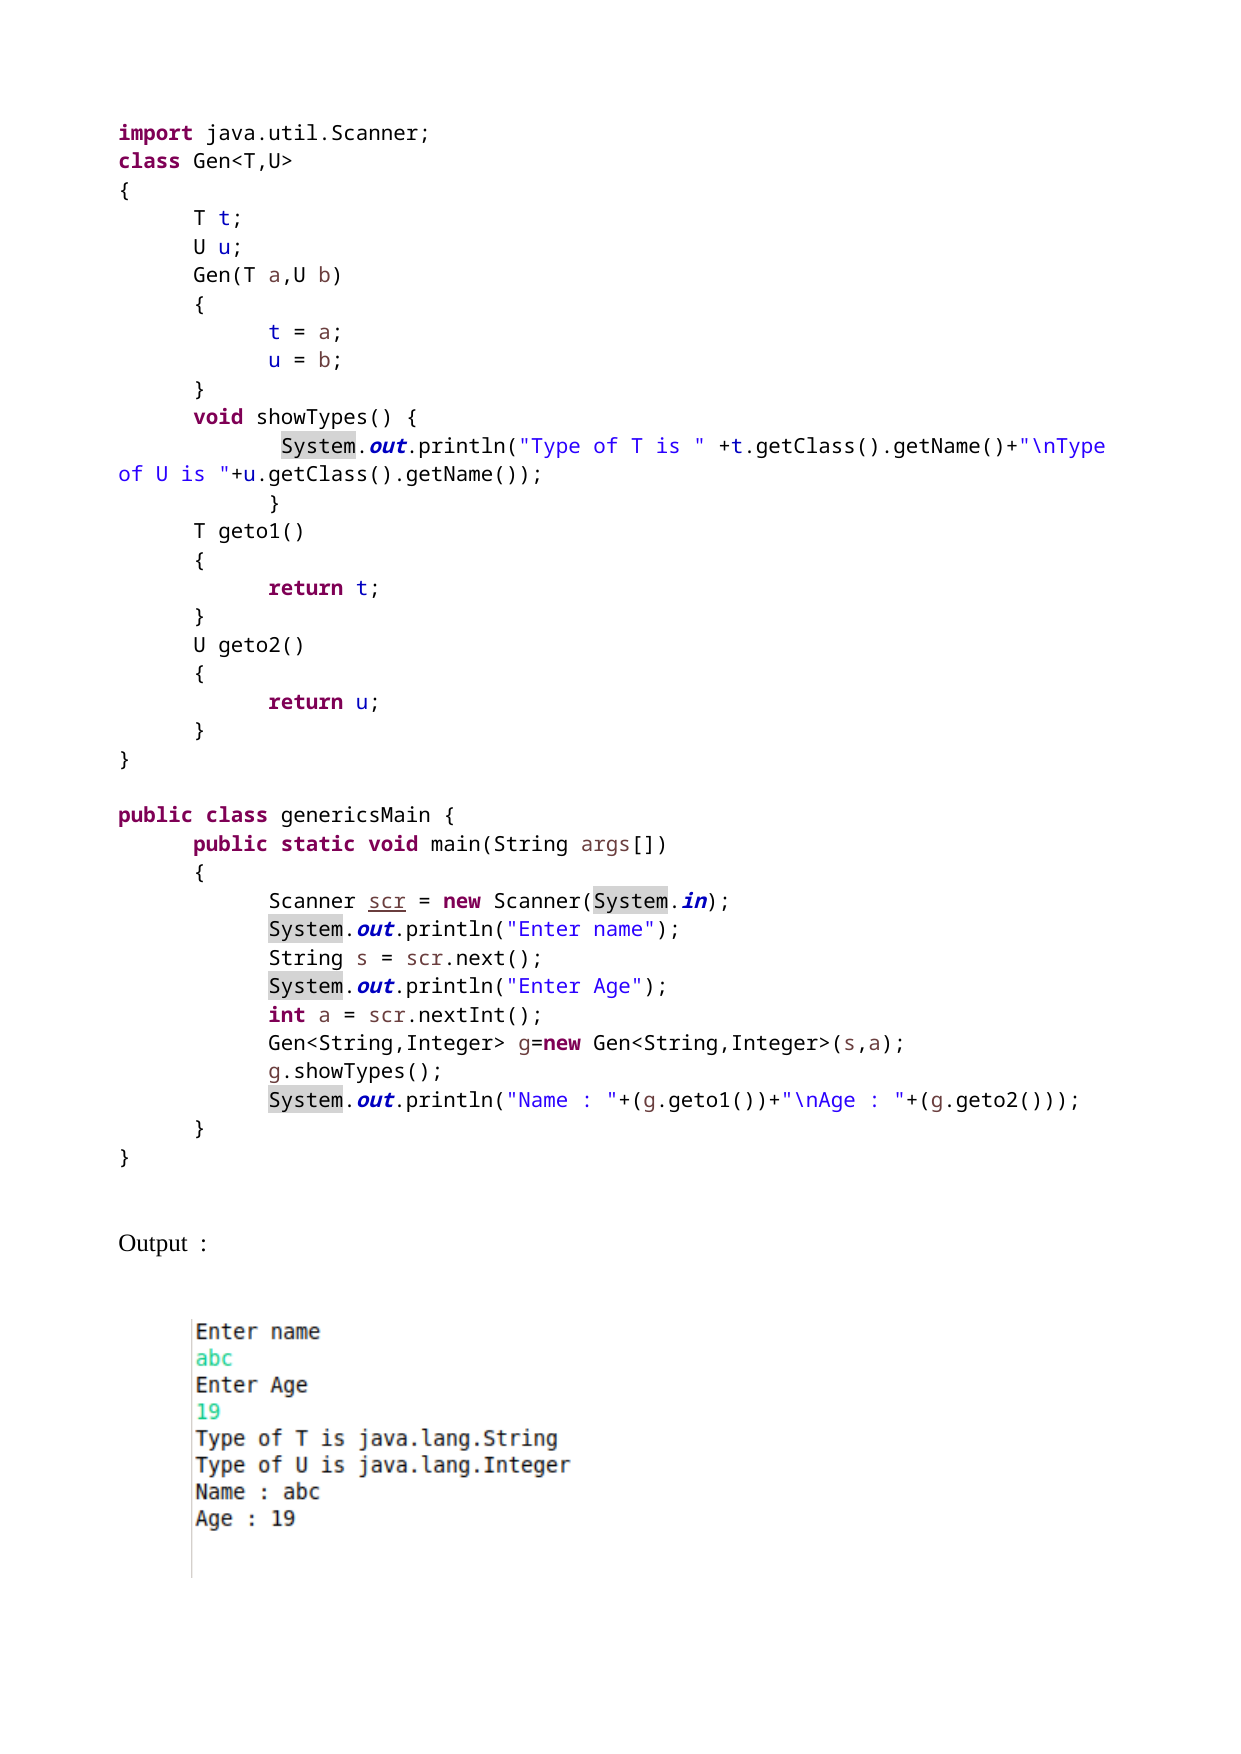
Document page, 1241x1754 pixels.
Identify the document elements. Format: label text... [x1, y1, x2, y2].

text Gen<String,Integer> g=new Gen<String,Integer>(s,a); [118, 1028, 1122, 1057]
text U u; [118, 232, 1122, 260]
text T t; [118, 203, 1122, 232]
text } [118, 602, 1122, 630]
text System.out.println("Enter Age"); [118, 971, 1122, 1000]
text Scanner scr = new Scanner(System.in); [118, 886, 1122, 914]
text return u; [118, 687, 1122, 715]
text Gen(T a,U b) [118, 260, 1122, 289]
text Output : [118, 1228, 1122, 1257]
text void showTypes() { [118, 402, 1122, 431]
text return t; [118, 573, 1122, 602]
picture [191, 1319, 646, 1578]
text public static void main(String args[]) [118, 829, 1122, 857]
text class Gen<T,U> [118, 147, 1122, 175]
text T geto1() [118, 516, 1122, 545]
text { [118, 175, 1122, 203]
text } [118, 488, 1122, 516]
text System.out.println("Type of T is " +t.getClass().getName()+"\nType of U is "+u.getClass().getName()); [118, 431, 1122, 488]
text } [118, 1113, 1122, 1142]
text u = b; [118, 346, 1122, 374]
text g.showTypes(); [118, 1057, 1122, 1085]
text { [118, 658, 1122, 687]
text } [118, 744, 1122, 772]
text { [118, 545, 1122, 573]
text } [118, 715, 1122, 744]
text import java.util.Scanner; [118, 118, 1122, 147]
text System.out.println("Enter name"); [118, 914, 1122, 943]
text public class genericsMain { [118, 801, 1122, 829]
text { [118, 857, 1122, 886]
text String s = scr.next(); [118, 943, 1122, 971]
text { [118, 289, 1122, 317]
text int a = scr.nextInt(); [118, 1000, 1122, 1028]
text } [118, 374, 1122, 402]
text System.out.println("Name : "+(g.geto1())+"\nAge : "+(g.geto2())); [118, 1085, 1122, 1113]
text U geto2() [118, 630, 1122, 658]
text } [118, 1142, 1122, 1170]
text t = a; [118, 317, 1122, 346]
